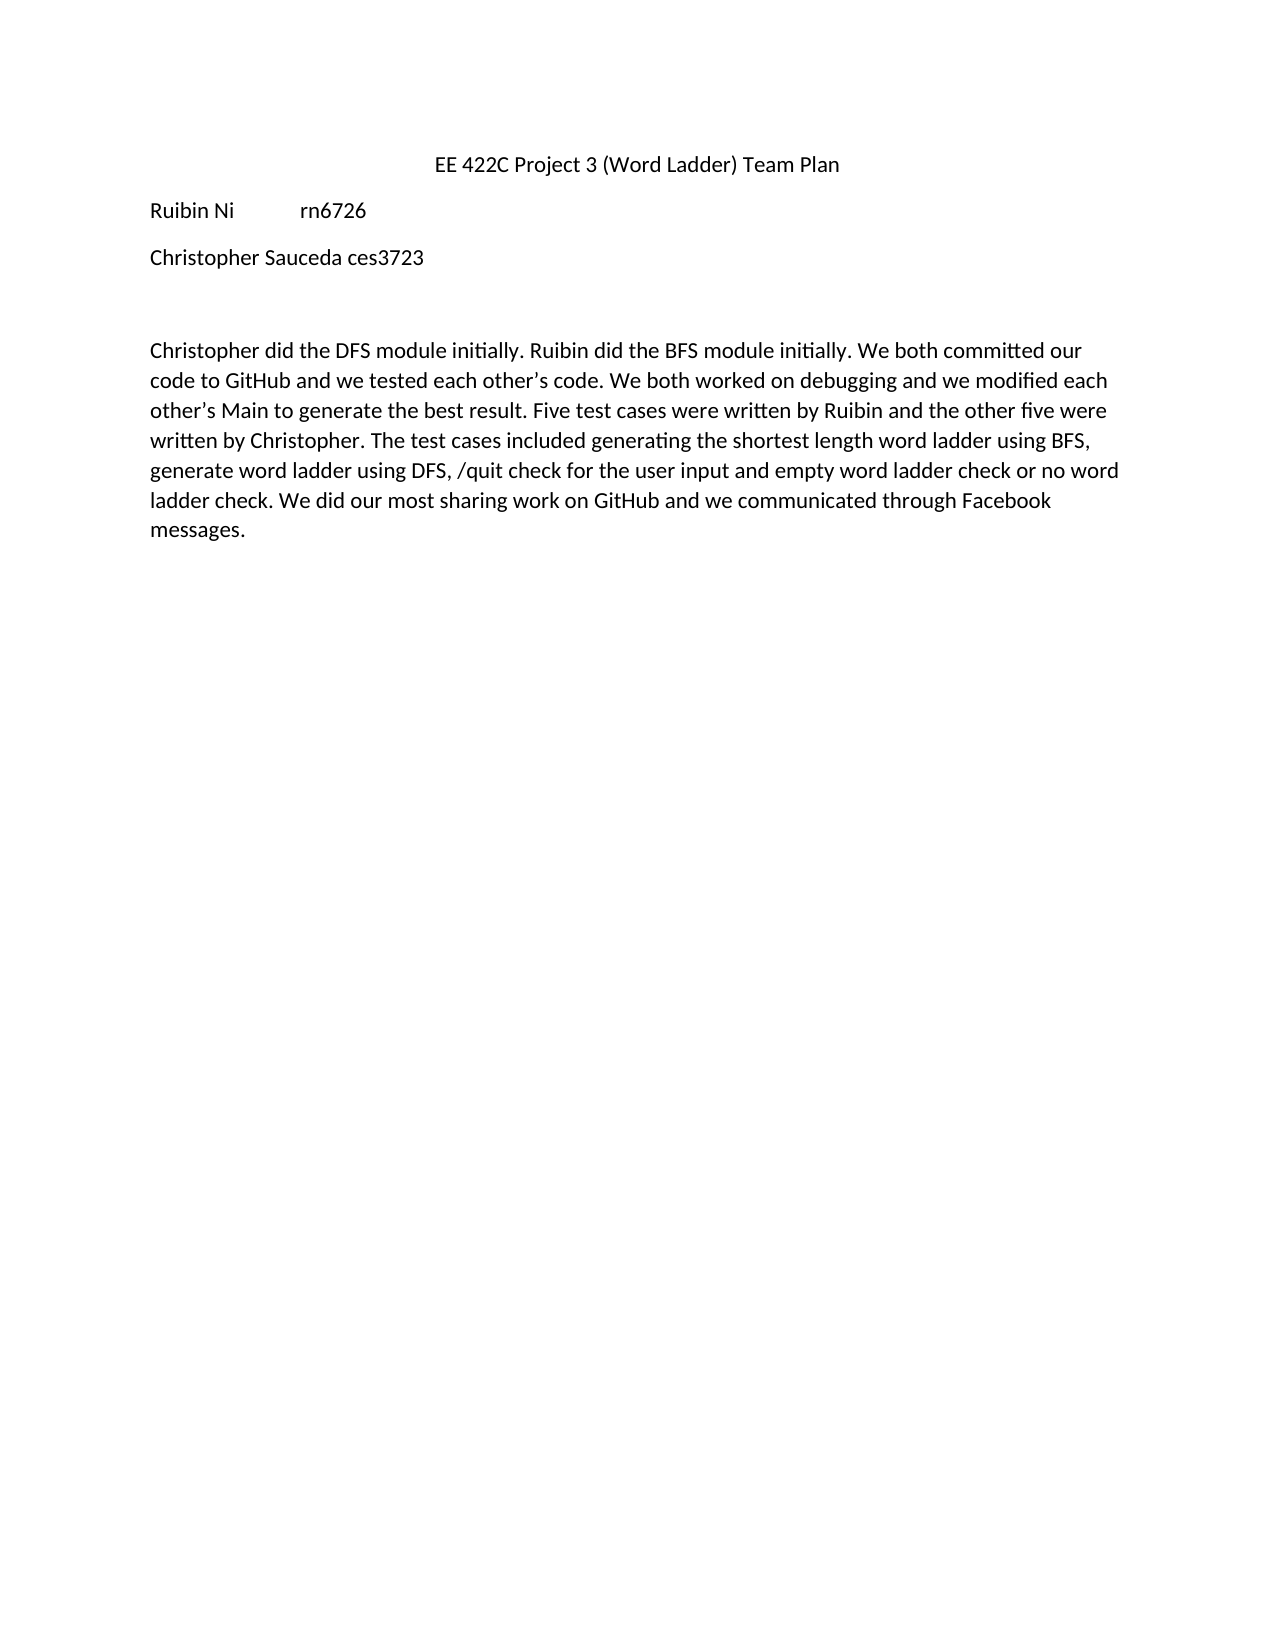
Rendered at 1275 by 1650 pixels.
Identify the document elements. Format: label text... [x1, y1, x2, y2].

text Christopher did the DFS module initially. Ruibin did the BFS module initially. We both committed our code to GitHub and we tested each other’s code. We both worked on debugging and we modified each other’s Main to generate the best result. Five test cases were written by Ruibin and the other five were written by Christopher. The test cases included generating the shortest length word ladder using BFS, generate word ladder using DFS, /quit check for the user input and empty word ladder check or no word ladder check. We did our most sharing work on GitHub and we communicated through Facebook messages. [150, 336, 1125, 544]
text Ruibin Ni rn6726 [150, 197, 1125, 224]
text Christopher Sauceda ces3723 [150, 243, 1125, 271]
text EE 422C Project 3 (Word Ladder) Team Plan [150, 150, 1125, 178]
